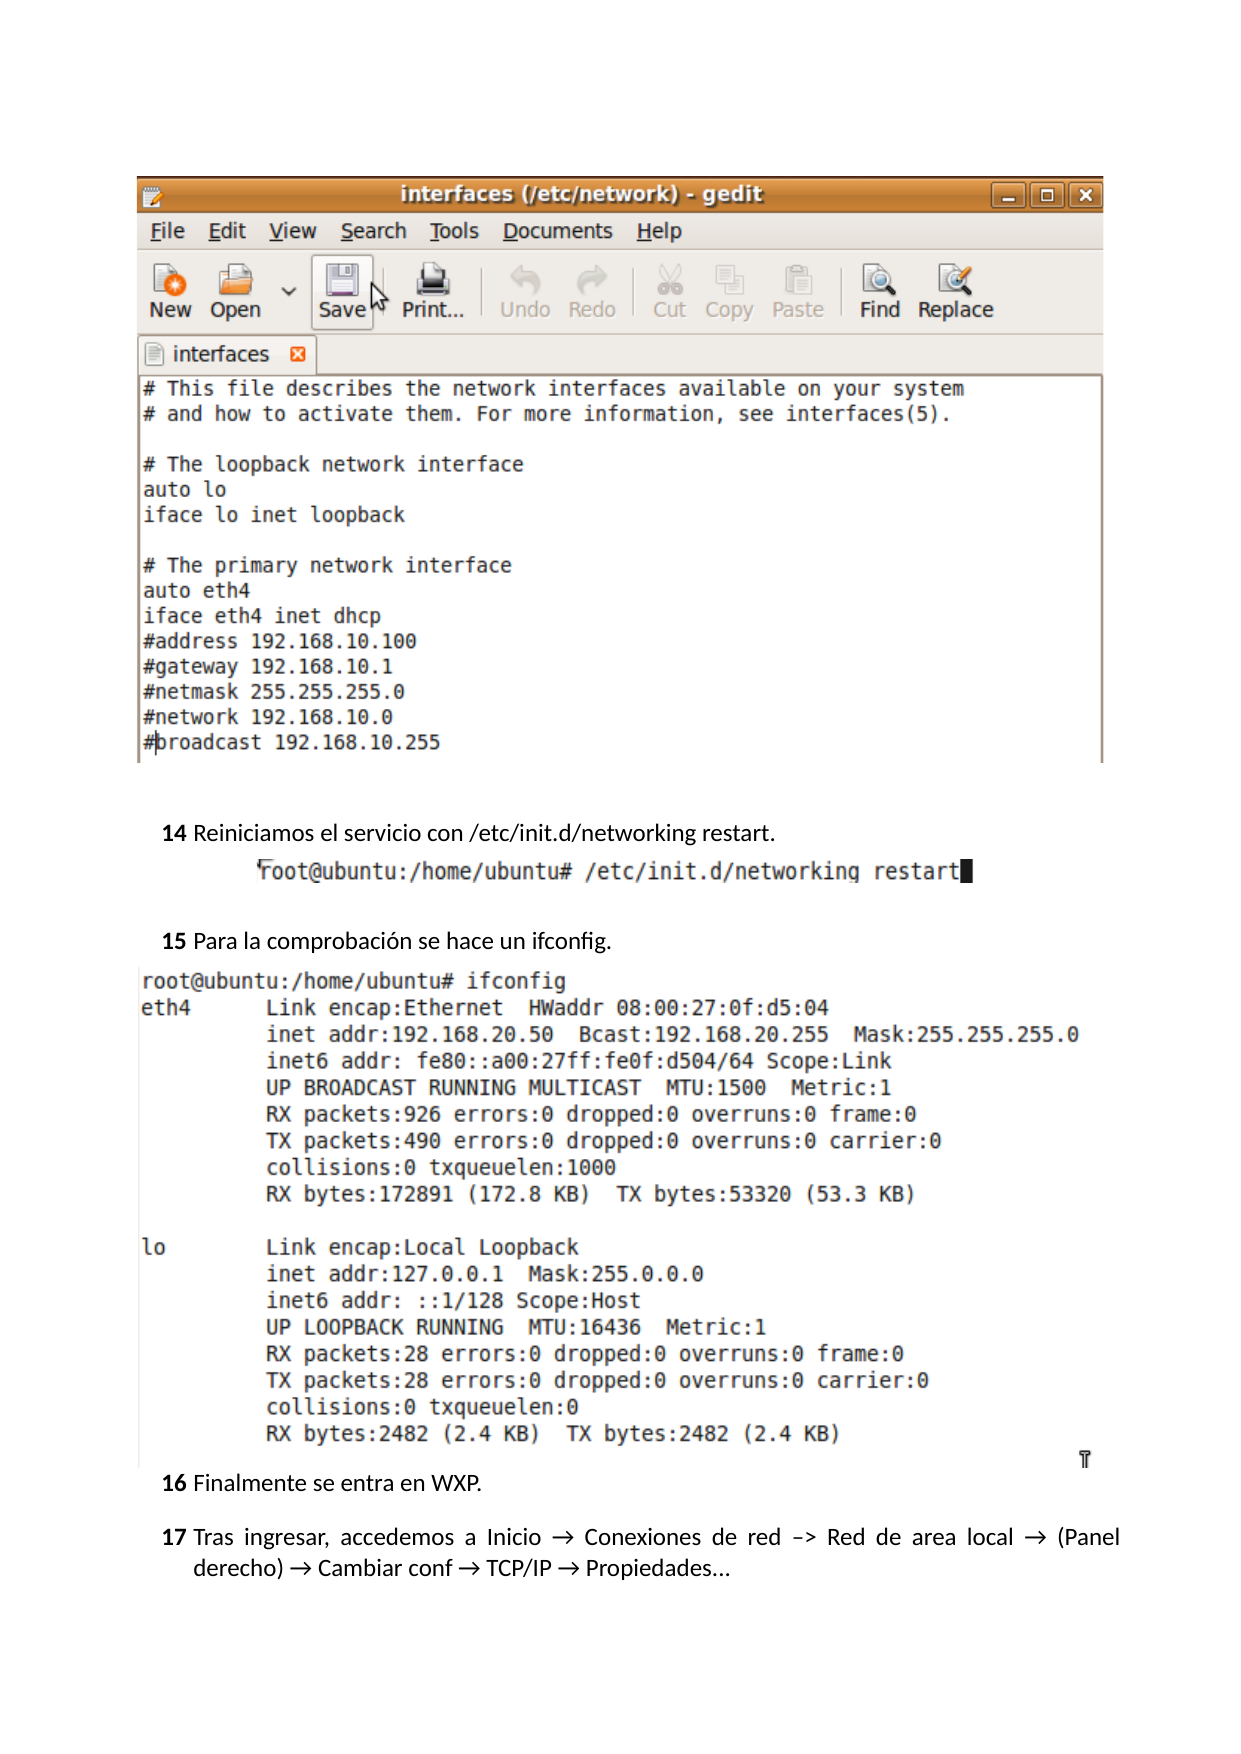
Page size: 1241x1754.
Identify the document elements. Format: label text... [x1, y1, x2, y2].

list Para la comprobación se hace un ifconfig. [156, 925, 1122, 955]
list Finalmente se entra en WXP. [156, 979, 1122, 1498]
picture [256, 859, 984, 883]
picture [136, 176, 1104, 763]
picture [138, 967, 1103, 1468]
list Tras ingresar, accedemos a Inicio → Conexiones de red –> Red de area local → (Panel derecho) → Cambiar conf → TCP/IP → Propiedades... [156, 1521, 1122, 1582]
list Reiniciamos el servicio con /etc/init.d/networking restart. [156, 817, 1122, 847]
